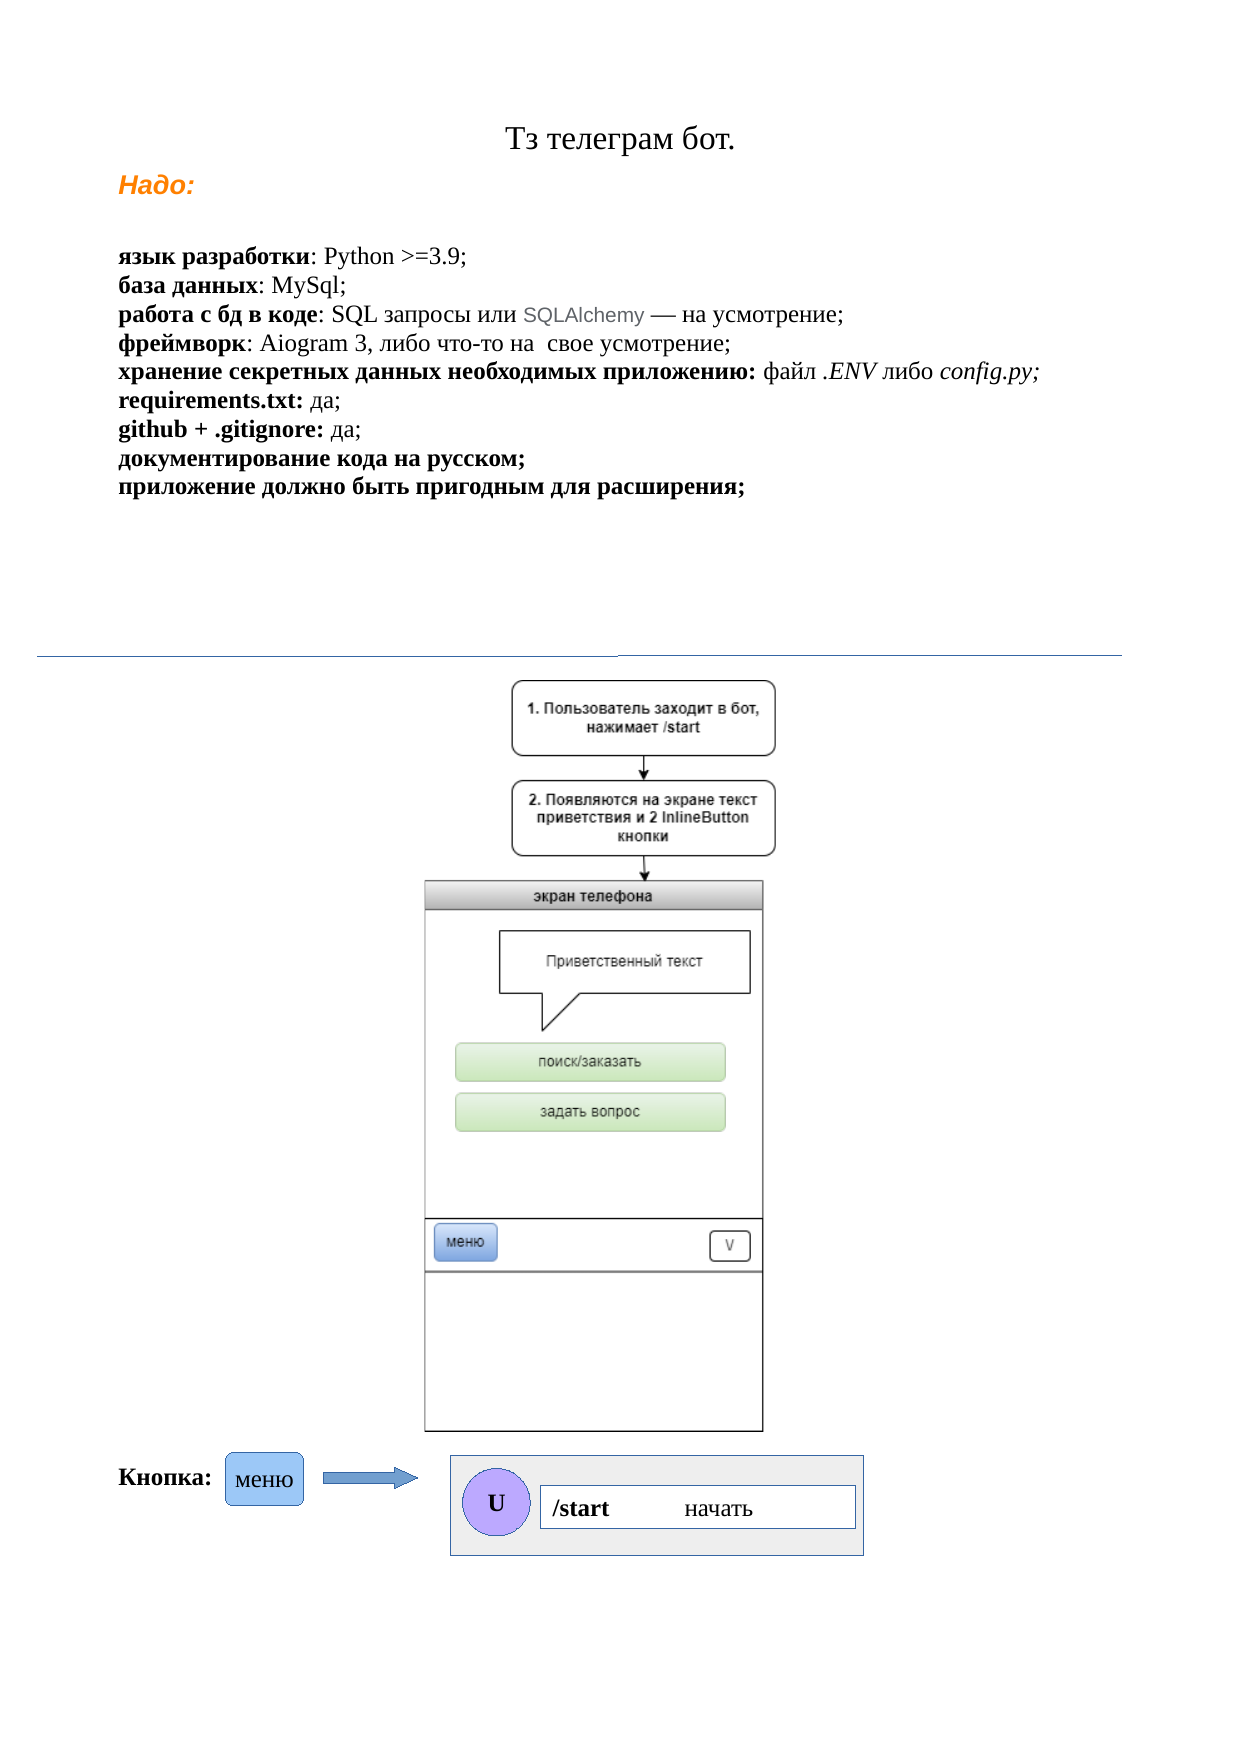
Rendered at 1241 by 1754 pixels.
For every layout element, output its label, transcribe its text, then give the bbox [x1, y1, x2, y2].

text база данных: MySql; [118, 270, 1122, 299]
text Кнопка: [118, 1462, 225, 1491]
text github + .gitignore: да; [118, 414, 1122, 443]
text приложение должно быть пригодным для расширения; [118, 471, 1122, 500]
text [864, 1462, 1122, 1491]
text хранение секретных данных необходимых приложению: файл .ENV либо config.py; [118, 356, 1122, 385]
subtitle Надо: [118, 169, 1122, 200]
text документирование кода на русском; [118, 443, 1122, 471]
text requirements.txt: да; [118, 385, 1122, 414]
text [304, 1462, 450, 1491]
text фреймворк: Aiogram 3, либо что-то на свое усмотрение; [118, 328, 1122, 356]
text работа с бд в коде: SQL запросы или SQLAlchemy — на усмотрение; [118, 299, 1122, 328]
picture [424, 680, 776, 1432]
text Тз телеграм бот. [118, 118, 1122, 156]
text язык разработки: Python >=3.9; [118, 241, 1122, 270]
